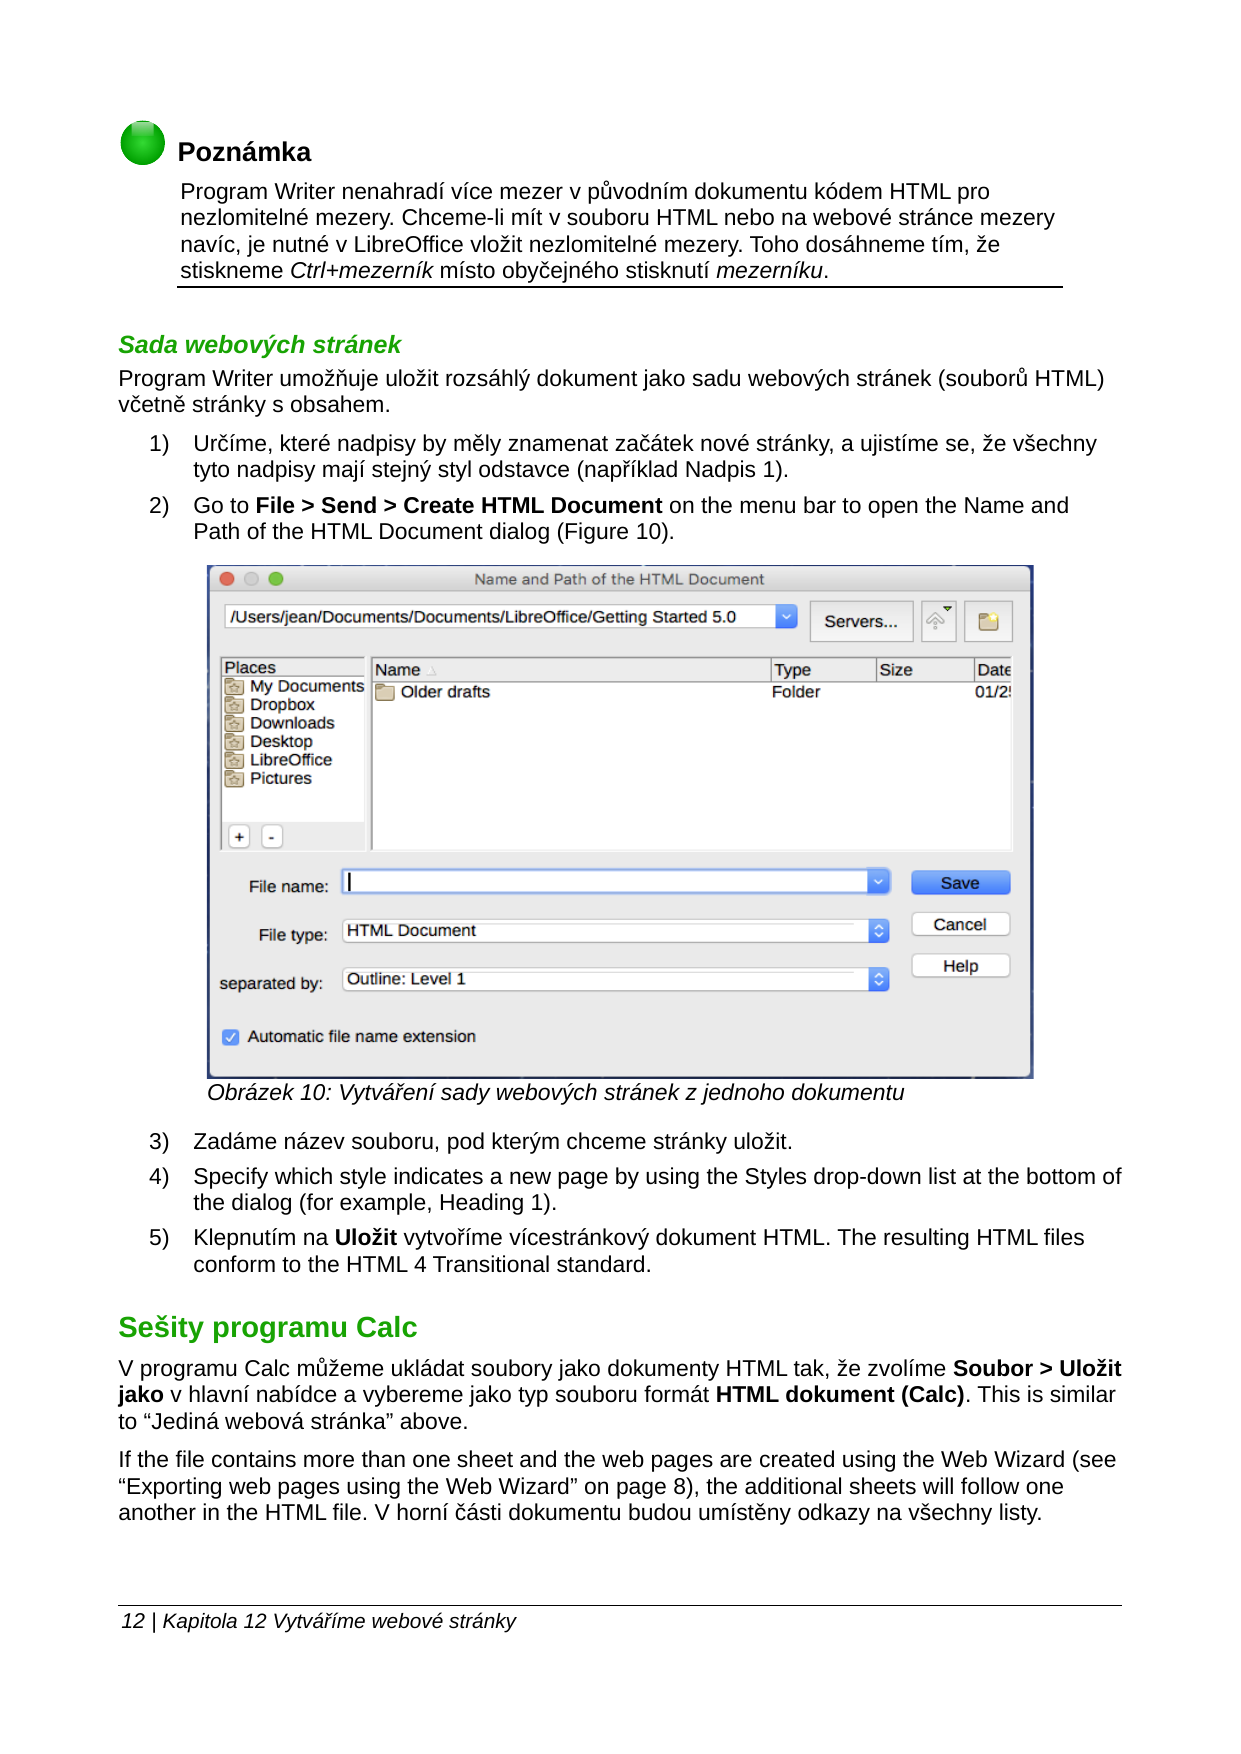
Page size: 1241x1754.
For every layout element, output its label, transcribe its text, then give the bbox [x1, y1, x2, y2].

text Program Writer nenahradí více mezer v původním dokumentu kódem HTML pro nezlomitelné mezery. Chceme-li mít v souboru HTML nebo na webové stránce mezery navíc, je nutné v LibreOffice vložit nezlomitelné mezery. Toho dosáhneme tím, že stiskneme Ctrl+mezerník místo obyčejného stisknutí mezerníku. [177, 175, 1063, 286]
picture [206, 565, 1034, 1079]
text Program Writer umožňuje uložit rozsáhlý dokument jako sadu webových stránek (souborů HTML) včetně stránky s obsahem. [118, 365, 1122, 418]
subtitle Sada webových stránek [118, 330, 1122, 359]
list Specify which style indicates a new page by using the Styles drop-down list at the bottom of the dialog (for example, Heading 1). [169, 1163, 1122, 1216]
list Klepnutím na Uložit vytvoříme vícestránkový dokument HTML. The resulting HTML files conform to the HTML 4 Transitional standard. [169, 1224, 1122, 1277]
list Určíme, které nadpisy by měly znamenat začátek nové stránky, a ujistíme se, že všechny tyto nadpisy mají stejný styl odstavce (například Nadpis 1). [169, 430, 1122, 483]
list Go to File > Send > Create HTML Document on the menu bar to open the Name and Path of the HTML Document dialog (Figure 10). [169, 492, 1122, 544]
text V programu Calc můžeme ukládat soubory jako dokumenty HTML tak, že zvolíme Soubor > Uložit jako v hlavní nabídce a vybereme jako typ souboru formát HTML dokument (Calc). This is similar to “Single web page” above. [118, 1355, 1122, 1434]
text If the file contains more than one sheet and the web pages are created using the Web Wizard (see “Exporting web pages using the Web Wizard” on page 8), the additional sheets will follow one another in the HTML file. V horní části dokumentu budou umístěny odkazy na všechny listy. [118, 1446, 1122, 1526]
subtitle Sešity programu Calc [118, 1309, 1122, 1343]
list Zadáme název souboru, pod kterým chceme stránky uložit. [169, 1128, 1122, 1154]
subtitle Poznámka [118, 118, 1122, 167]
text Obrázek 10: Vytváření sady webových stránek z jednoho dokumentu [207, 1079, 1033, 1105]
